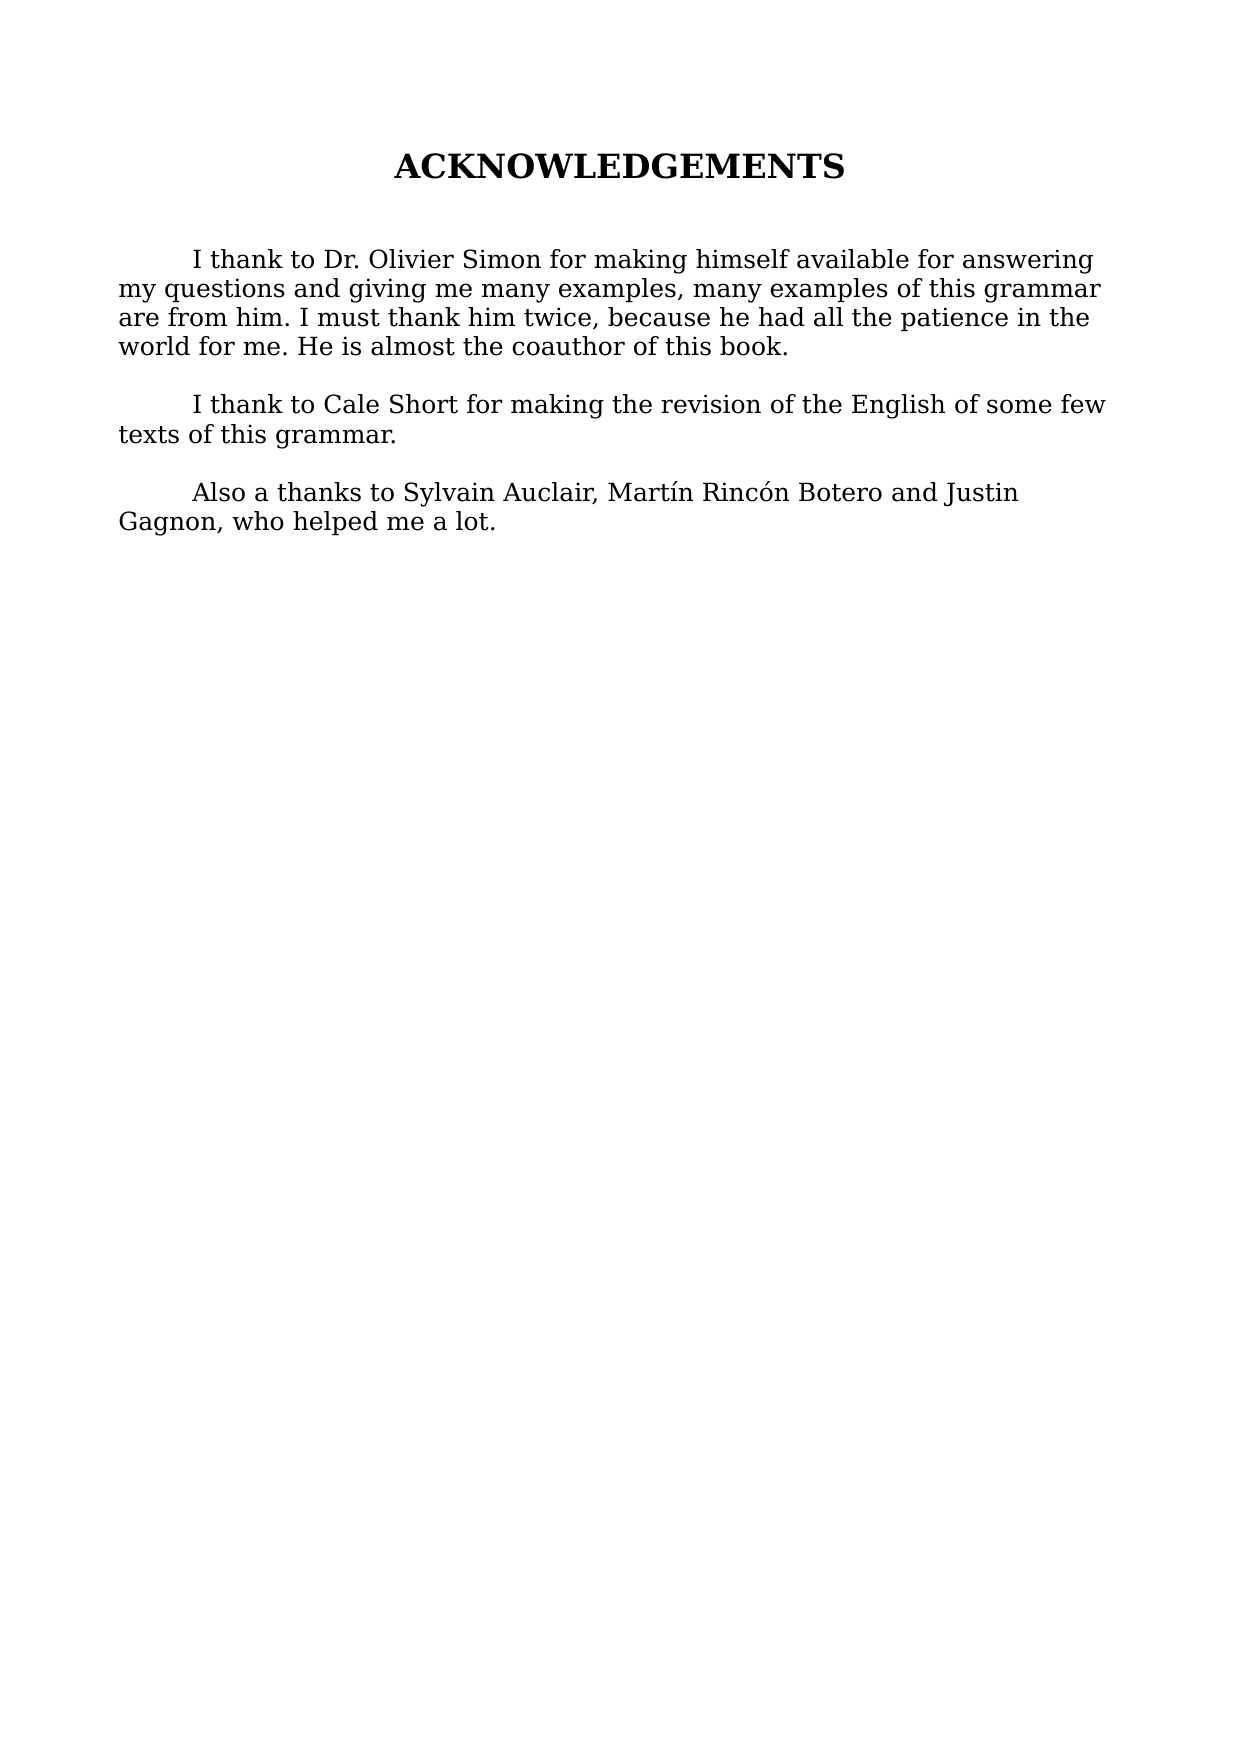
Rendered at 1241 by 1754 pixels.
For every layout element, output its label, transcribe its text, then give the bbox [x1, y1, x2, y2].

text I thank to Dr. Olivier Simon for making himself available for answering my questions and giving me many examples, many examples of this grammar are from him. I must thank him twice, because he had all the patience in the world for me. He is almost the coauthor of this book. [118, 245, 1122, 361]
text ACKNOWLEDGEMENTS [118, 147, 1122, 186]
text Also a thanks to Sylvain Auclair, Martín Rincón Botero and Justin Gagnon, who helped me a lot. [118, 478, 1122, 536]
text I thank to Cale Short for making the revision of the English of some few texts of this grammar. [118, 391, 1122, 449]
